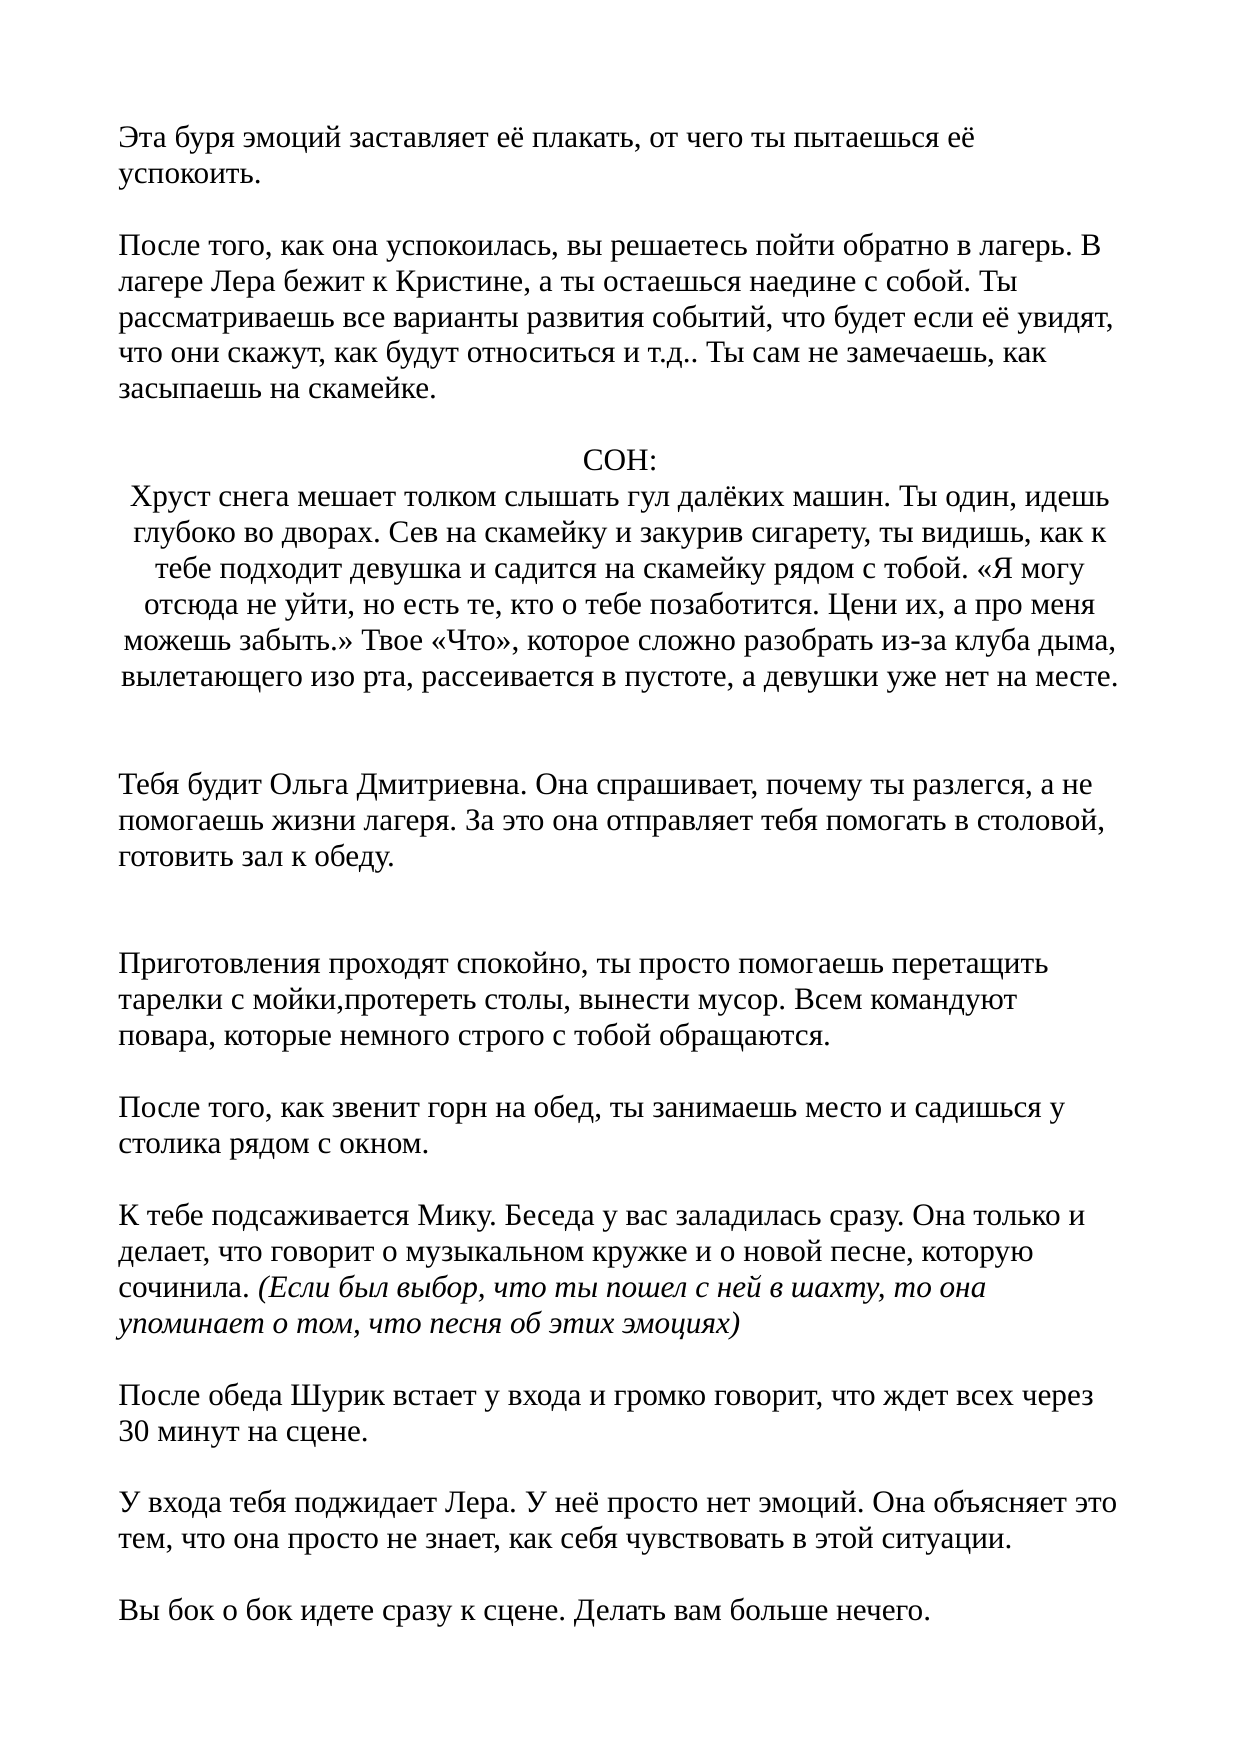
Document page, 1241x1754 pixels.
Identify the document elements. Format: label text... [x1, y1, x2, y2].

text Приготовления проходят спокойно, ты просто помогаешь перетащить тарелки с мойки,протереть столы, вынести мусор. Всем командуют повара, которые немного строго с тобой обращаются. [118, 945, 1122, 1052]
text После обеда Шурик встает у входа и громко говорит, что ждет всех через 30 минут на сцене. [118, 1376, 1122, 1448]
text У входа тебя поджидает Лера. У неё просто нет эмоций. Она объясняет это тем, что она просто не знает, как себя чувствовать в этой ситуации. [118, 1484, 1122, 1556]
text СОН: [118, 442, 1122, 477]
text Тебя будит Ольга Дмитриевна. Она спрашивает, почему ты разлегся, а не помогаешь жизни лагеря. За это она отправляет тебя помогать в столовой, готовить зал к обеду. [118, 765, 1122, 873]
text После того, как звенит горн на обед, ты занимаешь место и садишься у столика рядом с окном. [118, 1088, 1122, 1160]
text Вы бок о бок идете сразу к сцене. Делать вам больше нечего. [118, 1592, 1122, 1627]
text К тебе подсаживается Мику. Беседа у вас заладилась сразу. Она только и делает, что говорит о музыкальном кружке и о новой песне, которую сочинила. (Если был выбор, что ты пошел с ней в шахту, то она упоминает о том, что песня об этих эмоциях) [118, 1196, 1122, 1340]
text Хруст снега мешает толком слышать гул далёких машин. Ты один, идешь глубоко во дворах. Сев на скамейку и закурив сигарету, ты видишь, как к тебе подходит девушка и садится на скамейку рядом с тобой. «Я могу отсюда не уйти, но есть те, кто о тебе позаботится. Цени их, а про меня можешь забыть.» Твое «Что», которое сложно разобрать из-за клуба дыма, вылетающего изо рта, рассеивается в пустоте, а девушки уже нет на месте. [118, 477, 1122, 693]
text После того, как она успокоилась, вы решаетесь пойти обратно в лагерь. В лагере Лера бежит к Кристине, а ты остаешься наедине с собой. Ты рассматриваешь все варианты развития событий, что будет если её увидят, что они скажут, как будут относиться и т.д.. Ты сам не замечаешь, как засыпаешь на скамейке. [118, 226, 1122, 406]
text Эта буря эмоций заставляет её плакать, от чего ты пытаешься её успокоить. [118, 118, 1122, 190]
